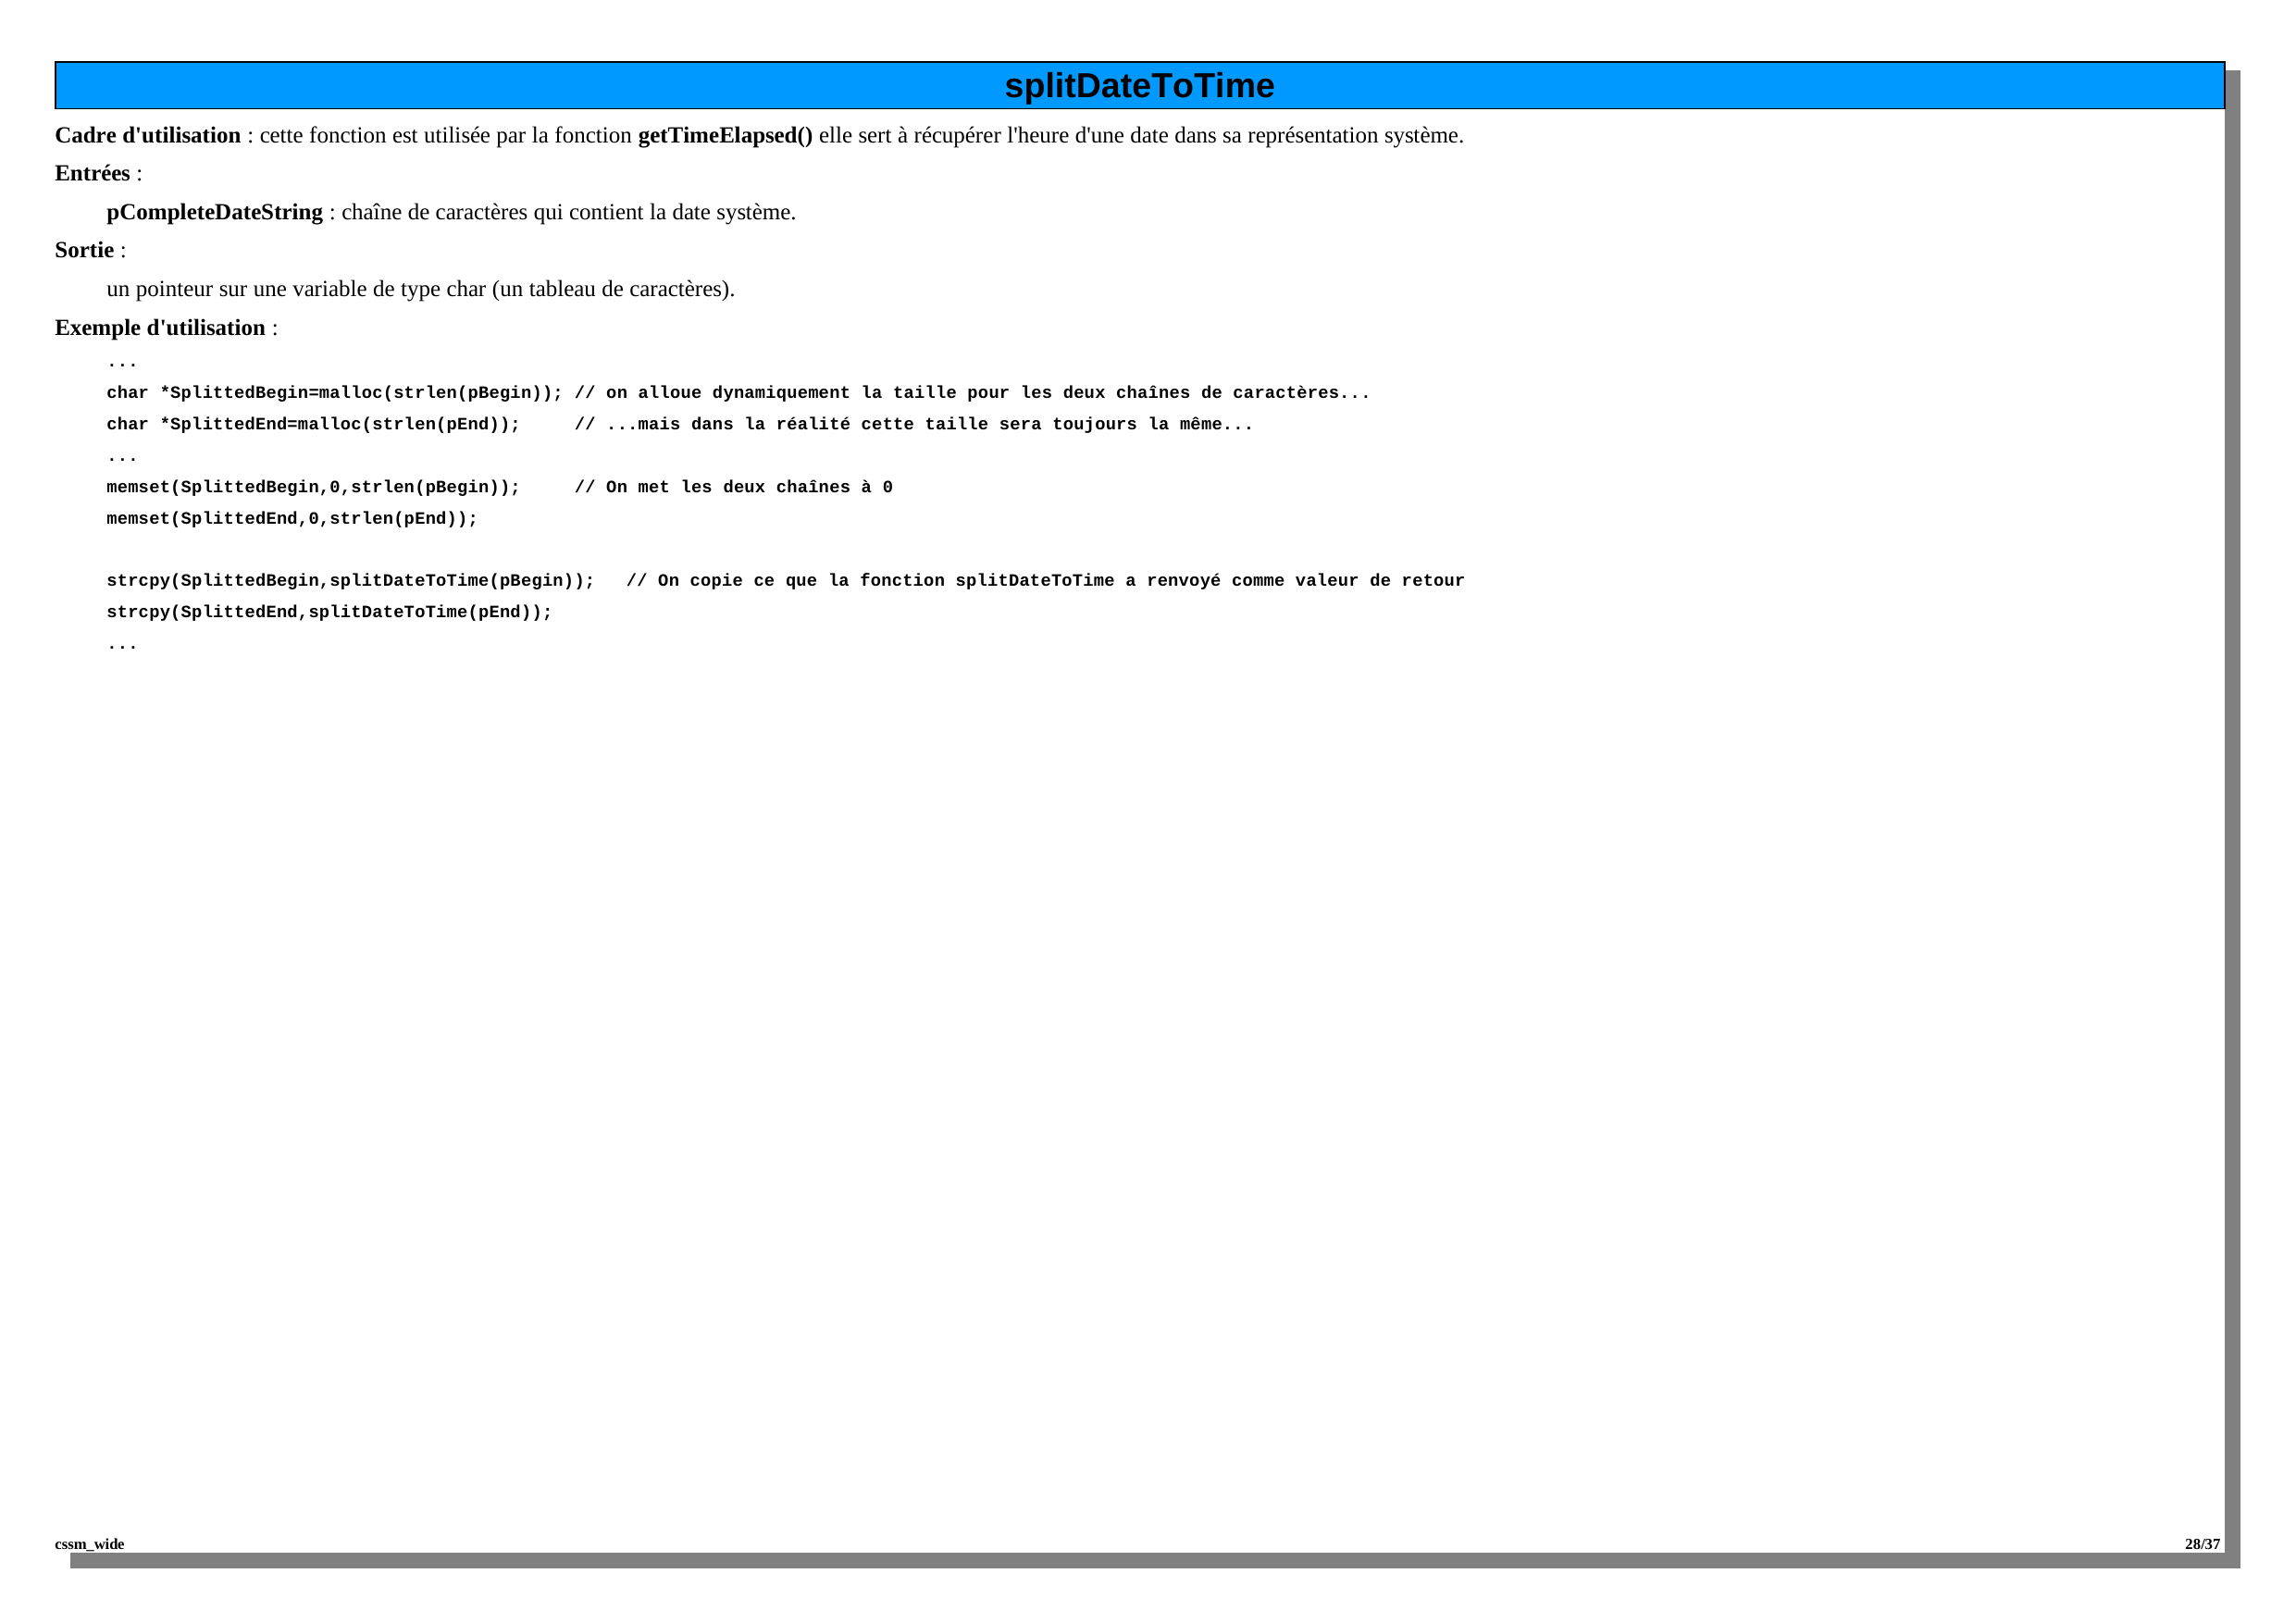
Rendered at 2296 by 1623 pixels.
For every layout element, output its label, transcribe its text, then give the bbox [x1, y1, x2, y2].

text strcpy(SplittedEnd,splitDateToTime(pEnd)); [55, 603, 2225, 623]
text Entrées : [55, 159, 2225, 186]
text Sortie : [55, 236, 2225, 263]
text ... [55, 635, 2225, 654]
text char *SplittedBegin=malloc(strlen(pBegin)); // on alloue dynamiquement la taille pour les deux chaînes de caractères... [55, 383, 2225, 403]
subtitle splitDateToTime [56, 63, 2224, 108]
text char *SplittedEnd=malloc(strlen(pEnd)); // ...mais dans la réalité cette taille sera toujours la même... [55, 415, 2225, 434]
text Cadre d'utilisation : cette fonction est utilisée par la fonction getTimeElapsed() elle sert à récupérer l'heure d'une date dans sa représentation système. [55, 121, 2225, 148]
text Exemple d'utilisation : [55, 313, 2225, 341]
text ... [55, 446, 2225, 465]
text pCompleteDateString : chaîne de caractères qui contient la date système. [55, 198, 2225, 225]
text memset(SplittedEnd,0,strlen(pEnd)); [55, 509, 2225, 528]
text un pointeur sur une variable de type char (un tableau de caractères). [55, 275, 2225, 302]
text strcpy(SplittedBegin,splitDateToTime(pBegin)); // On copie ce que la fonction splitDateToTime a renvoyé comme valeur de retour [55, 572, 2225, 591]
text memset(SplittedBegin,0,strlen(pBegin)); // On met les deux chaînes à 0 [55, 477, 2225, 497]
text ... [55, 352, 2225, 372]
